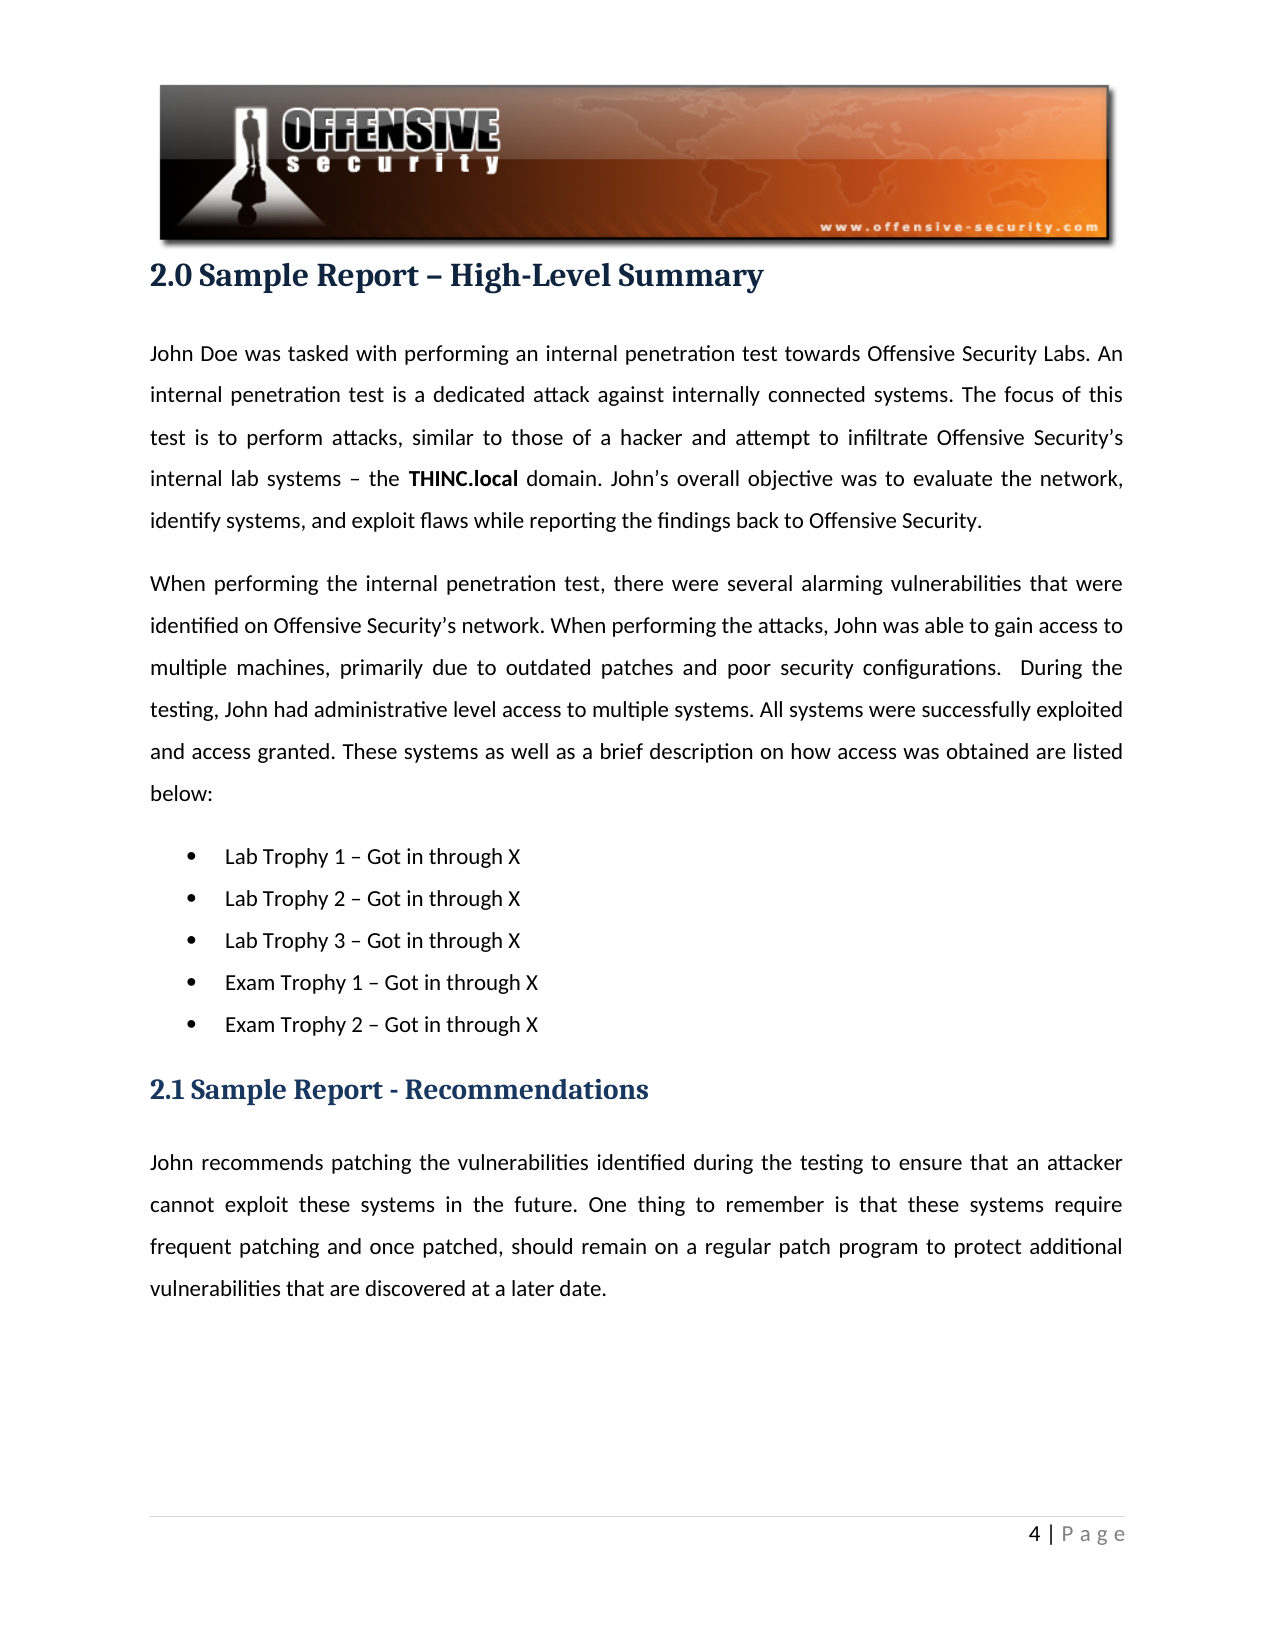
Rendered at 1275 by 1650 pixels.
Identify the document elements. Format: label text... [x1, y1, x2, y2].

list Lab Trophy 3 – Got in through X [187, 926, 1125, 954]
text John recommends patching the vulnerabilities identified during the testing to ensure that an attacker cannot exploit these systems in the future. One thing to remember is that these systems require frequent patching and once patched, should remain on a regular patch program to protect additional vulnerabilities that are discovered at a later date. [150, 1148, 1125, 1302]
list Lab Trophy 2 – Got in through X [187, 884, 1125, 912]
list Lab Trophy 1 – Got in through X [187, 842, 1125, 870]
text When performing the internal penetration test, there were several alarming vulnerabilities that were identified on Offensive Security’s network. When performing the attacks, John was able to gain access to multiple machines, primarily due to outdated patches and poor security configurations. During the testing, John had administrative level access to multiple systems. All systems were successfully exploited and access granted. These systems as well as a brief description on how access was obtained are listed below: [150, 569, 1125, 807]
list Exam Trophy 1 – Got in through X [187, 968, 1125, 996]
list Exam Trophy 2 – Got in through X [187, 1010, 1125, 1038]
subtitle 2.1 Sample Report - Recommendations [150, 1073, 1125, 1106]
text John Doe was tasked with performing an internal penetration test towards Offensive Security Labs. An internal penetration test is a dedicated attack against internally connected systems. The focus of this test is to perform attacks, similar to those of a hacker and attempt to infiltrate Offensive Security’s internal lab systems – the THINC.local domain. John’s overall objective was to evaluate the network, identify systems, and exploit flaws while reporting the findings back to Offensive Security. [150, 339, 1125, 534]
subtitle 2.0 Sample Report – High-Level Summary [150, 256, 1125, 294]
